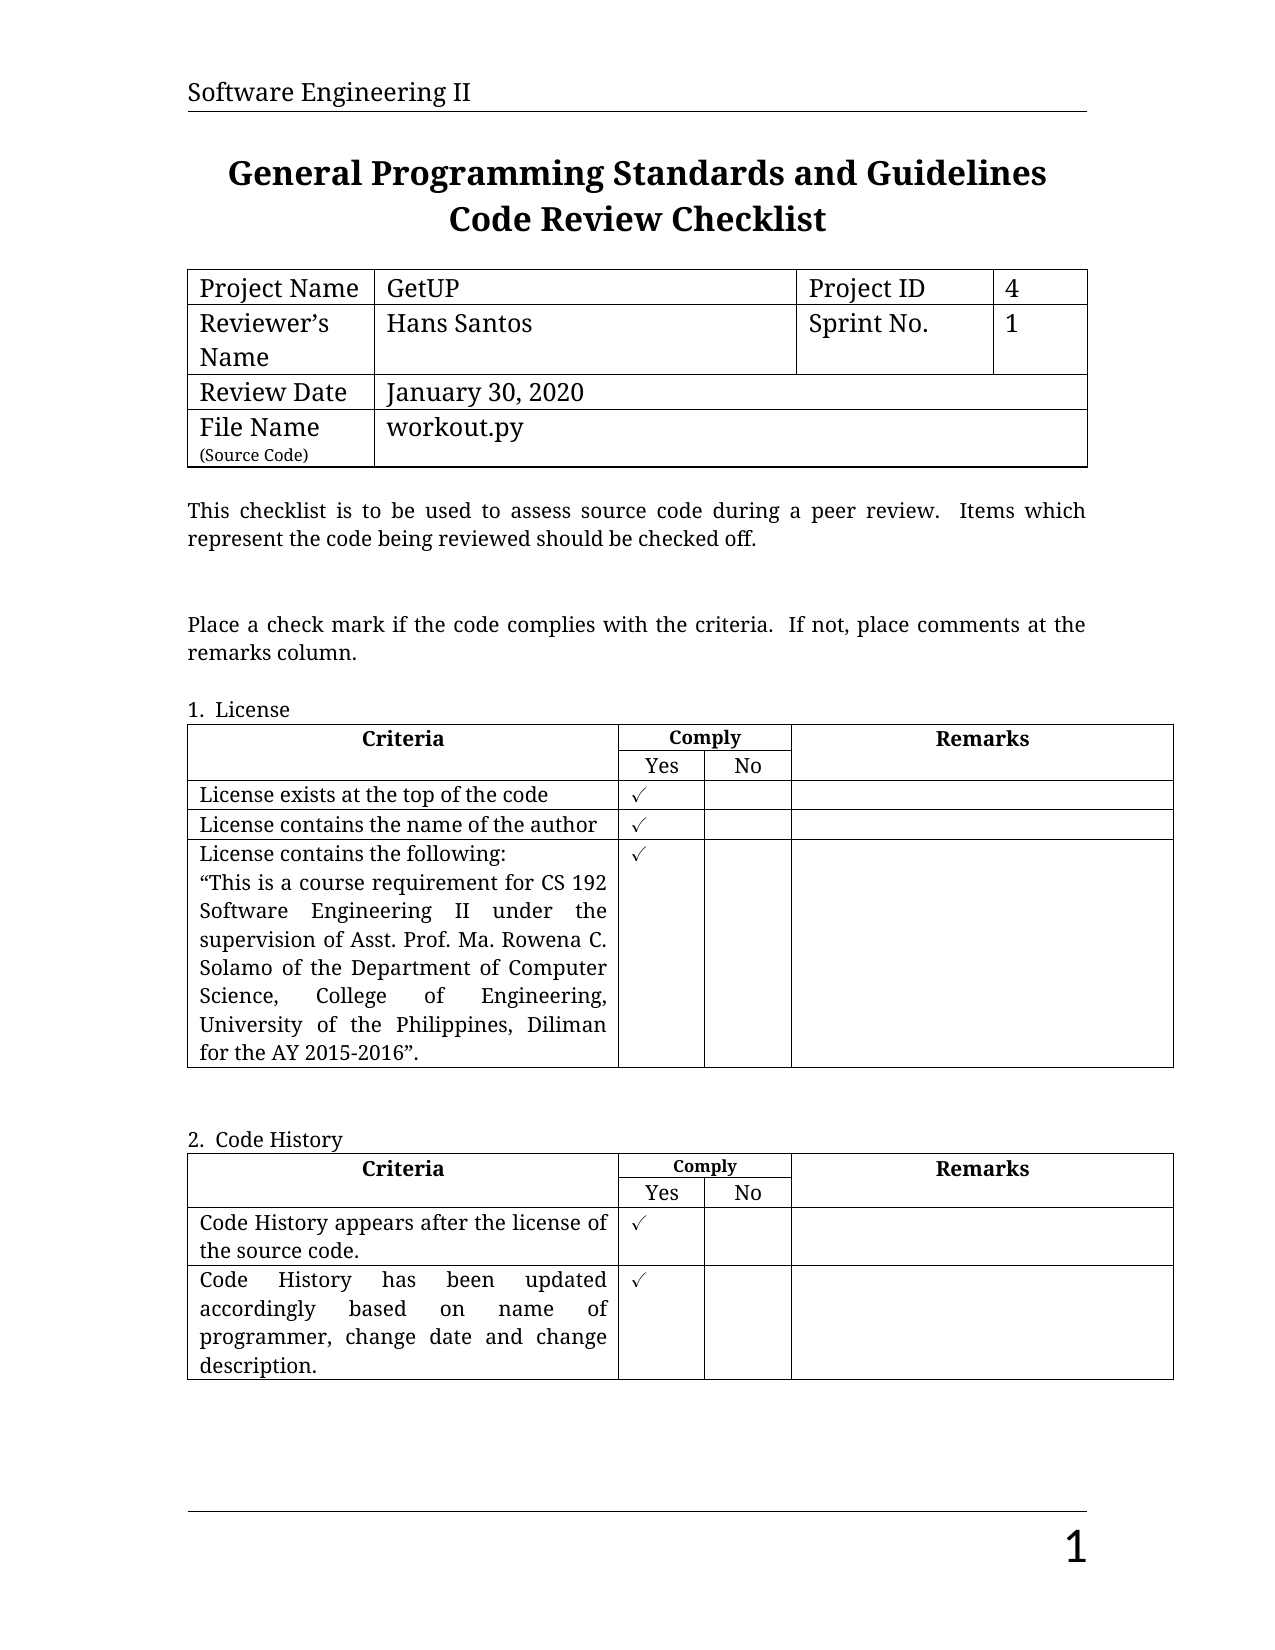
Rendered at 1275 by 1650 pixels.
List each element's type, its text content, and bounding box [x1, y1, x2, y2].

table_cell File Name (Source Code) [188, 410, 374, 466]
text This checklist is to be used to assess source code during a peer review. Items which represent the code being reviewed should be checked off. [187, 496, 1087, 553]
table_cell ✓ [619, 1208, 704, 1264]
table_header Remarks [792, 725, 1173, 779]
table_header GetUP [375, 270, 796, 304]
text 2. Code History [187, 1125, 1087, 1153]
text General Programming Standards and Guidelines Code Review Checklist [187, 150, 1087, 241]
table_cell Code History has been updated accordingly based on name of programmer, change date and change description. [188, 1266, 618, 1379]
table_cell [705, 1208, 791, 1264]
table_cell ✓ [619, 781, 704, 809]
text 1. License [187, 695, 1087, 723]
table_cell License contains the name of the author [188, 810, 618, 838]
table_cell [705, 810, 791, 838]
table_cell License exists at the top of the code [188, 781, 618, 809]
table_cell Hans Santos [375, 305, 796, 373]
table_cell No [705, 1178, 791, 1207]
table_cell Yes [619, 1178, 704, 1207]
table_cell Sprint No. [797, 305, 993, 373]
table_cell ✓ [619, 1266, 704, 1379]
table_header Criteria [188, 1154, 618, 1207]
table_cell [705, 840, 791, 1067]
table_cell [792, 840, 1173, 1067]
table_cell ✓ [619, 810, 704, 838]
table_cell Code History appears after the license of the source code. [188, 1208, 618, 1264]
table_header Comply [619, 1154, 791, 1177]
table_cell [792, 781, 1173, 809]
table_header Remarks [792, 1154, 1173, 1207]
table_header 4 [994, 270, 1087, 304]
table_header Project Name [188, 270, 374, 304]
table_cell 1 [994, 305, 1087, 373]
table_cell [705, 1266, 791, 1379]
text Place a check mark if the code complies with the criteria. If not, place comments at the remarks column. [187, 610, 1087, 667]
table_header Project ID [797, 270, 993, 304]
table_cell workout.py [375, 410, 1087, 466]
table_cell [705, 781, 791, 809]
table_header Criteria [188, 725, 618, 779]
table_cell Reviewer’s Name [188, 305, 374, 373]
table_cell No [705, 751, 791, 779]
table_header Comply [619, 725, 791, 750]
table_cell Review Date [188, 375, 374, 409]
table_cell [792, 1208, 1173, 1264]
table_cell Yes [619, 751, 704, 779]
table_cell [792, 810, 1173, 838]
table_cell ✓ [619, 840, 704, 1067]
table_cell [792, 1266, 1173, 1379]
table_cell License contains the following: “This is a course requirement for CS 192 Software Engineering II under the supervision of Asst. Prof. Ma. Rowena C. Solamo of the Department of Computer Science, College of Engineering, University of the Philippines, Diliman for the AY 2015-2016”. [188, 840, 618, 1067]
table_cell January 30, 2020 [375, 375, 1087, 409]
